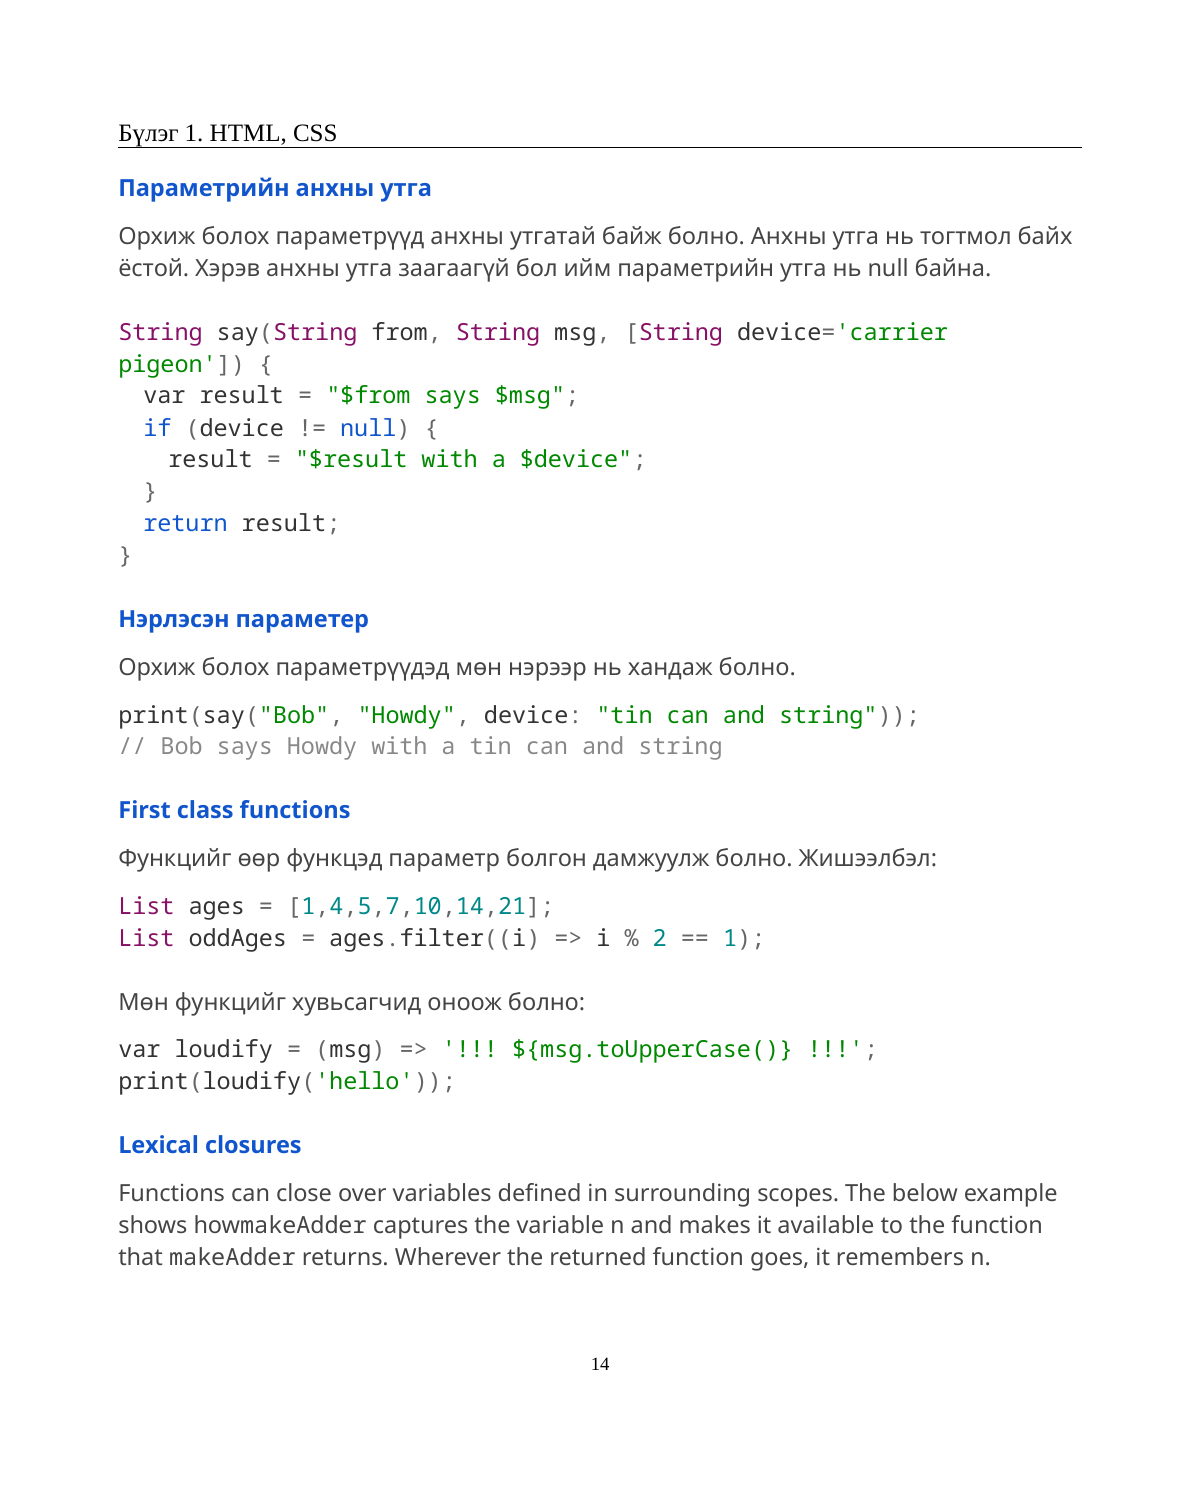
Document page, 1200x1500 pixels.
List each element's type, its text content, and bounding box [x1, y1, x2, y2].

subtitle Нэрлэсэн параметер [118, 603, 1082, 635]
text print(loudify('hello')); [118, 1064, 1082, 1097]
text List ages = [1,4,5,7,10,14,21]; [118, 889, 1082, 921]
text Мөн функцийг хувьсагчид оноож болно: [118, 985, 1082, 1017]
text // Bob says Howdy with a tin can and string [118, 730, 1082, 762]
text } [118, 475, 1082, 507]
text Функцийг өөр функцэд параметр болгон дамжуулж болно. Жишээлбэл: [118, 841, 1082, 873]
text var result = "$from says $msg"; [118, 379, 1082, 411]
text Орхиж болох параметрүүд анхны утгатай байж болно. Анхны утга нь тогтмол байх ёстой. Хэрэв анхны утга заагаагүй бол ийм параметрийн утга нь null байна. [118, 219, 1082, 283]
text var loudify = (msg) => '!!! ${msg.toUpperCase()} !!!'; [118, 1033, 1082, 1064]
subtitle First class functions [118, 794, 1082, 826]
text return result; [118, 507, 1082, 539]
text result = "$result with a $device"; [118, 443, 1082, 475]
text List oddAges = ages.filter((i) => i % 2 == 1); [118, 921, 1082, 953]
text } [118, 539, 1082, 571]
subtitle Lexical closures [118, 1128, 1082, 1161]
text if (device != null) { [118, 411, 1082, 443]
text print(say("Bob", "Howdy", device: "tin can and string")); [118, 698, 1082, 730]
subtitle Параметрийн анхны утга [118, 171, 1082, 203]
subtitle Орхиж болох параметрүүдэд мөн нэрээр нь хандаж болно. [118, 650, 1082, 682]
text Functions can close over variables defined in surrounding scopes. The below example shows howmakeAdder captures the variable n and makes it available to the function that makeAdder returns. Wherever the returned function goes, it remembers n. [118, 1176, 1082, 1272]
text String say(String from, String msg, [String device='carrier pigeon']) { [118, 315, 1082, 379]
